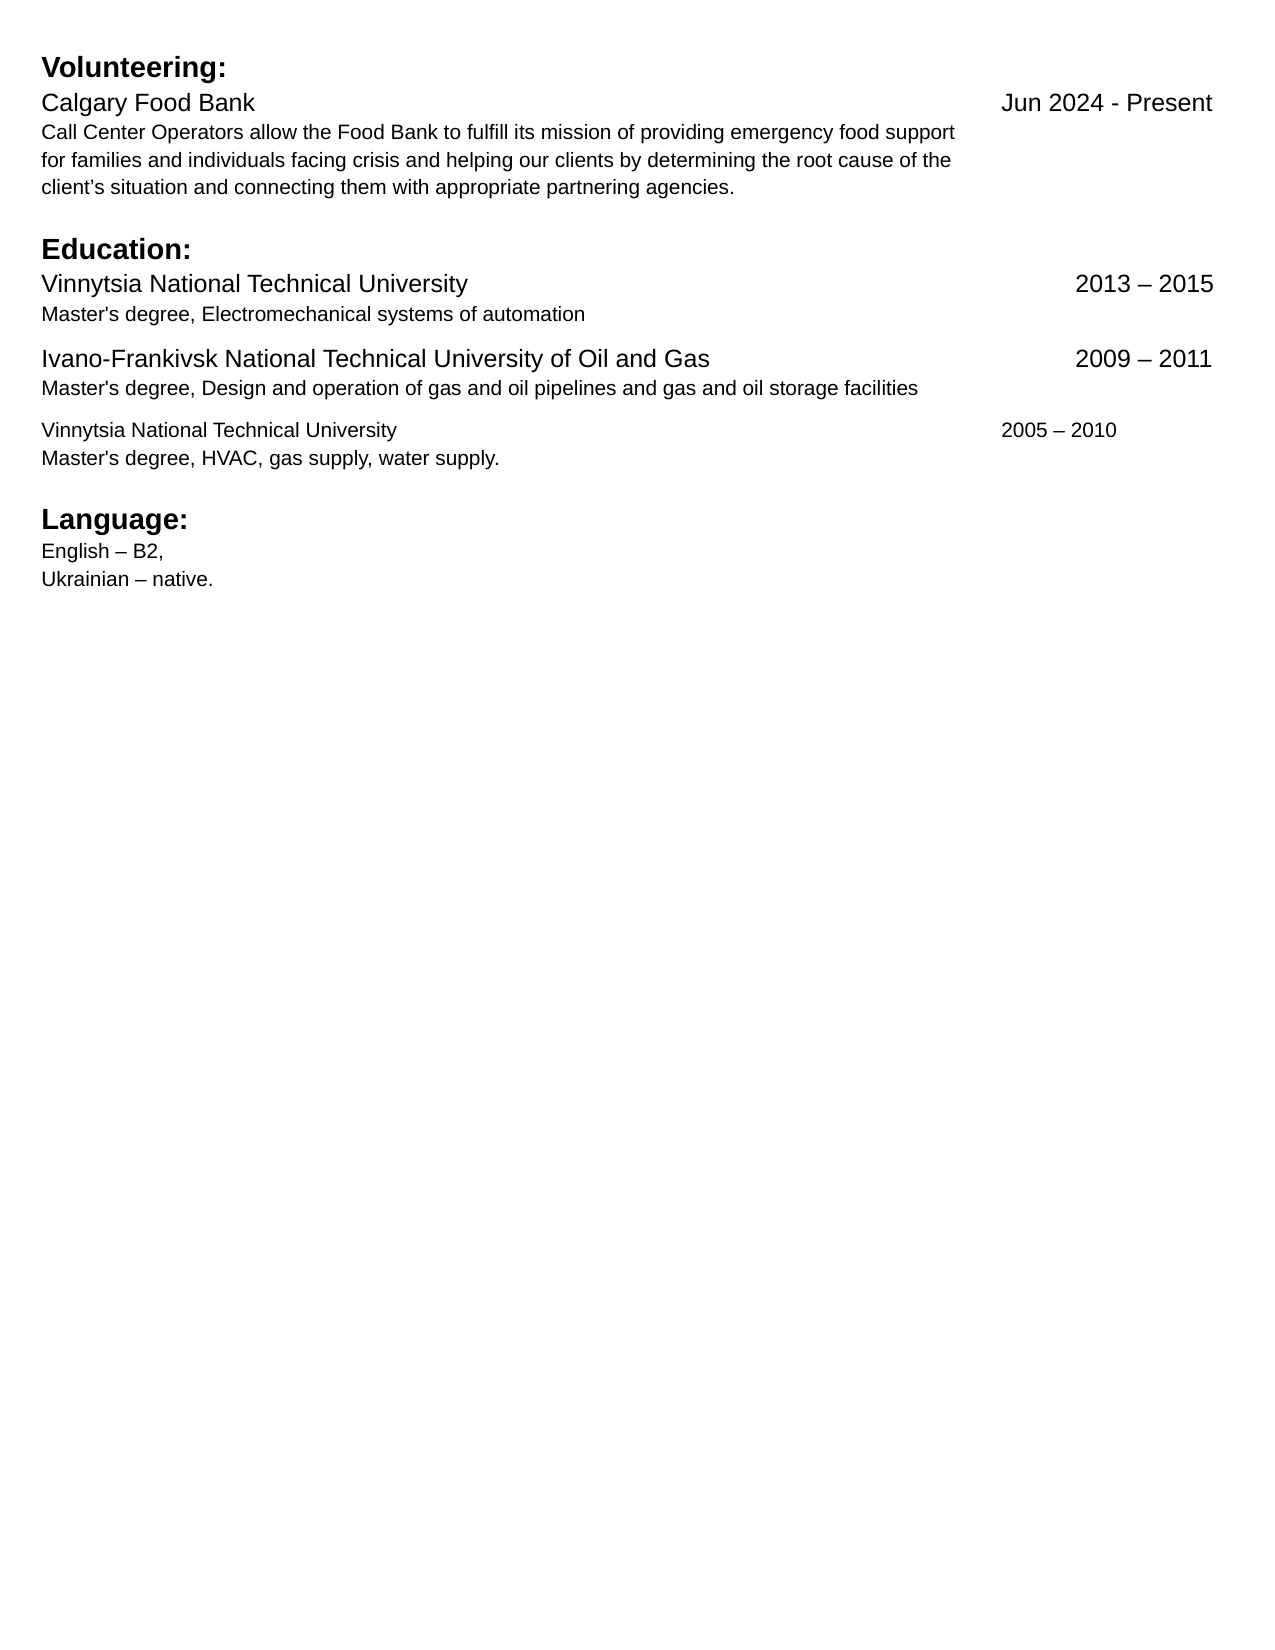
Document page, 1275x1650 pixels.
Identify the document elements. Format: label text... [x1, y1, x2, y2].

text Vinnytsia National Technical University 2005 – 2010 Master's degree, HVAC, gas supply, water supply. Language: English – B2, Ukrainian – native. [41, 418, 1242, 591]
text Volunteering: Calgary Food Bank Jun 2024 - Present Call Center Operators allow the Food Bank to fulfill its mission of providing emergency food support for families and individuals facing crisis and helping our clients by determining the root cause of the client’s situation and connecting them with appropriate partnering agencies. Education: Vinnytsia National Technical University 2013 – 2015 Master's degree, Electromechanical systems of automation [41, 50, 1242, 326]
text Ivano-Frankivsk National Technical University of Oil and Gas 2009 – 2011 Master's degree, Design and operation of gas and oil pipelines and gas and oil storage facilities [41, 344, 1242, 400]
